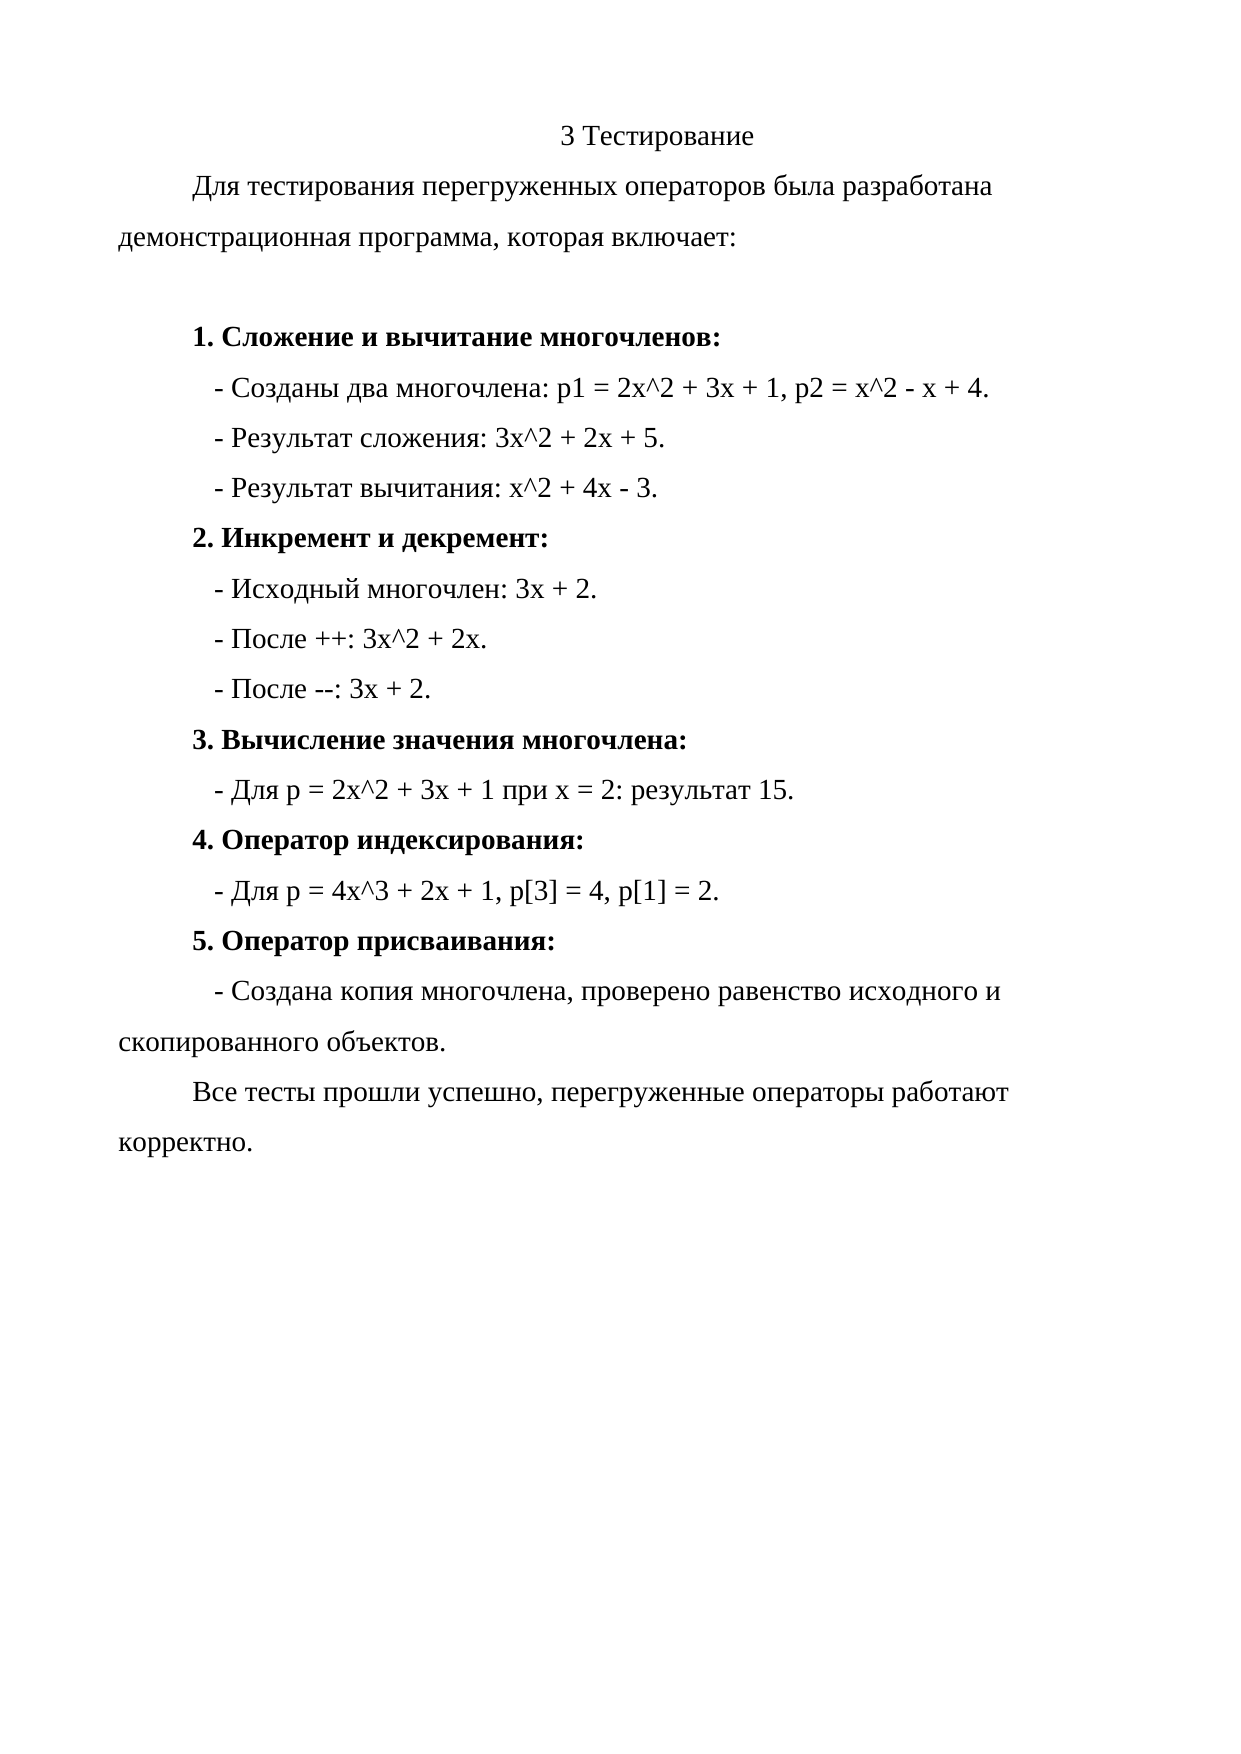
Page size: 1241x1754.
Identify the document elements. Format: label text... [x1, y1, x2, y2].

text - После ++: 3x^2 + 2x. [118, 621, 1122, 655]
text - Для p = 4x^3 + 2x + 1, p[3] = 4, p[1] = 2. [118, 873, 1122, 906]
text - Создана копия многочлена, проверено равенство исходного и скопированного объектов. [118, 973, 1122, 1057]
text 1. Сложение и вычитание многочленов: [118, 319, 1122, 353]
text 3. Вычисление значения многочлена: [118, 722, 1122, 755]
text - После --: 3x + 2. [118, 672, 1122, 705]
text 3 Тестирование [118, 118, 1122, 152]
text - Исходный многочлен: 3x + 2. [118, 571, 1122, 604]
text - Для p = 2x^2 + 3x + 1 при x = 2: результат 15. [118, 772, 1122, 806]
text 5. Оператор присваивания: [118, 923, 1122, 957]
text - Созданы два многочлена: p1 = 2x^2 + 3x + 1, p2 = x^2 - x + 4. [118, 370, 1122, 403]
text Все тесты прошли успешно, перегруженные операторы работают корректно. [118, 1074, 1122, 1158]
text 2. Инкремент и декремент: [118, 521, 1122, 554]
text - Результат вычитания: x^2 + 4x - 3. [118, 470, 1122, 504]
text 4. Оператор индексирования: [118, 822, 1122, 856]
text - Результат сложения: 3x^2 + 2x + 5. [118, 420, 1122, 453]
text Для тестирования перегруженных операторов была разработана демонстрационная программа, которая включает: [118, 168, 1122, 252]
